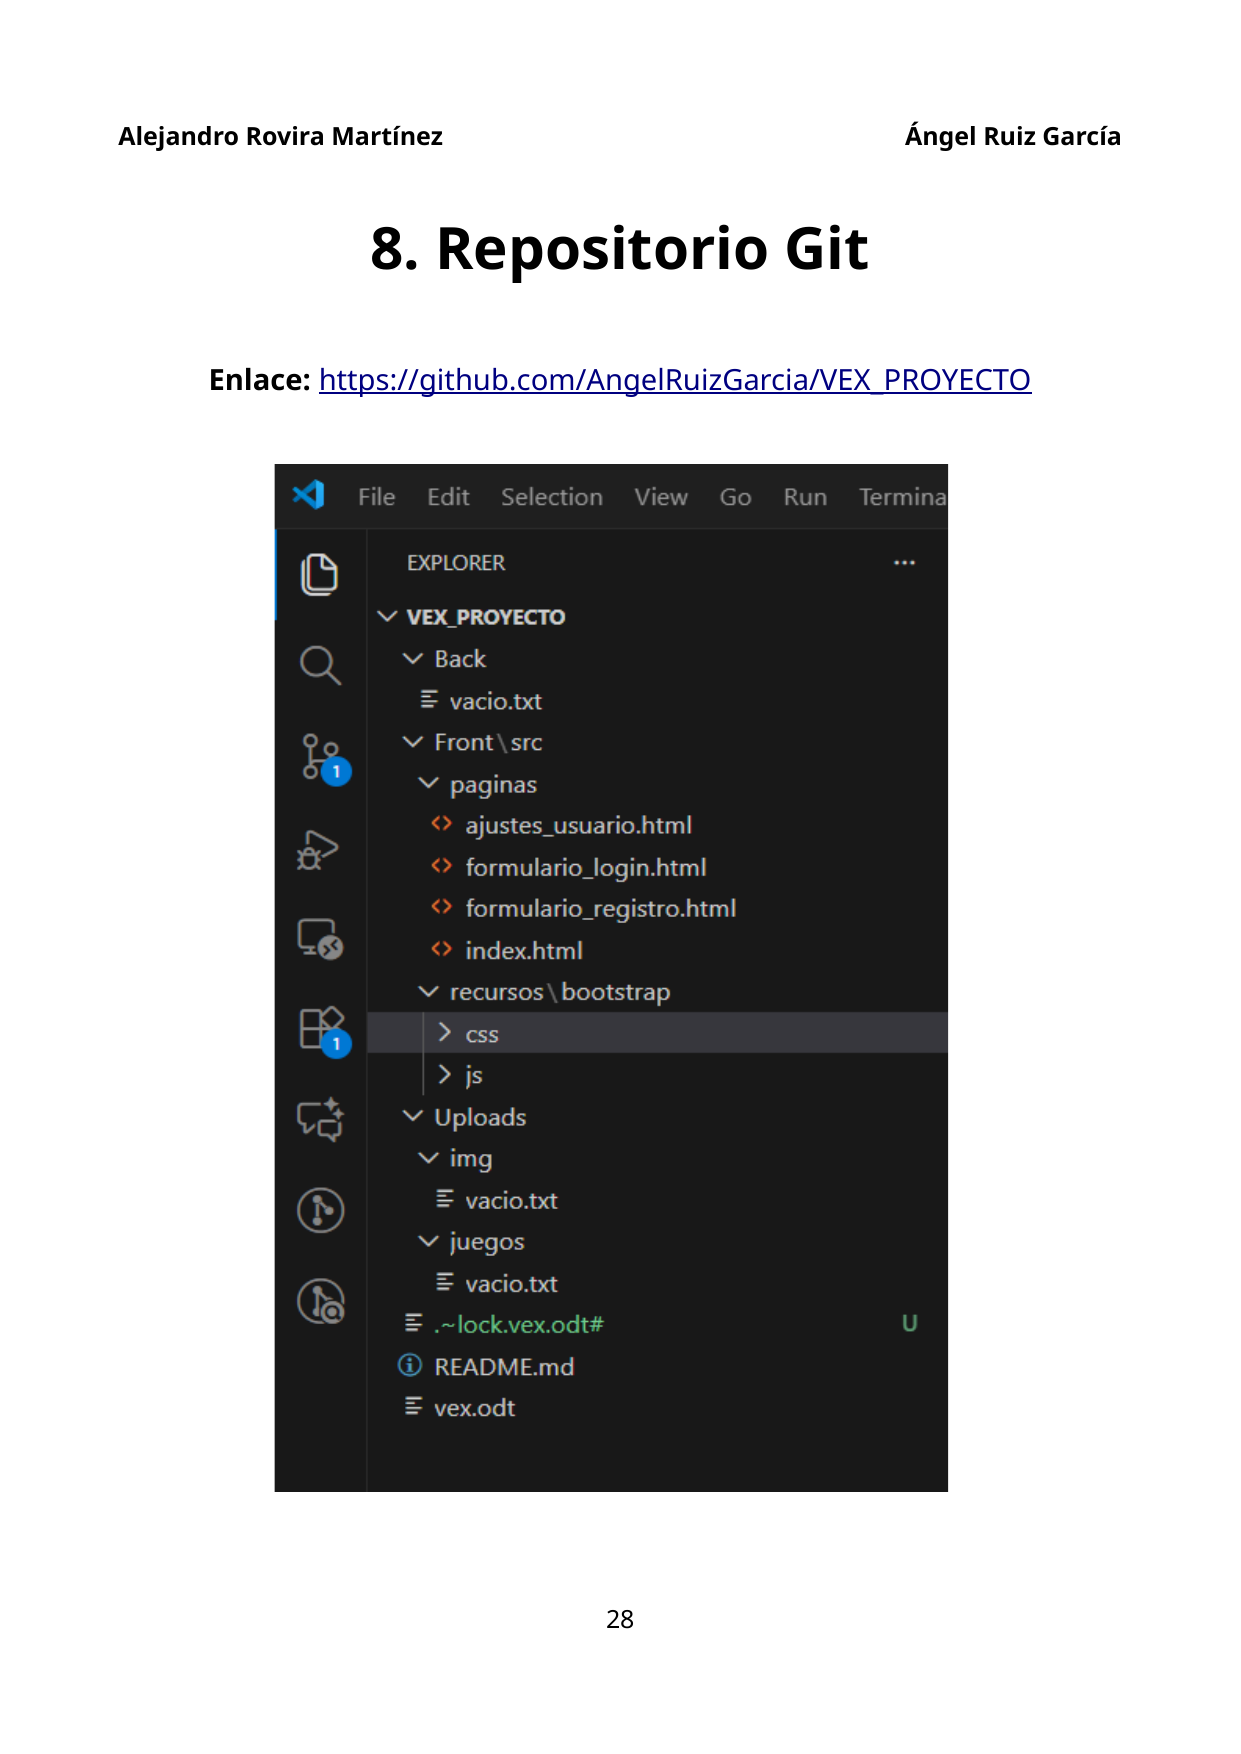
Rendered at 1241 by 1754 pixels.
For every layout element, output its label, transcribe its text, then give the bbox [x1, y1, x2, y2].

subtitle 8. Repositorio Git [118, 207, 1122, 286]
picture [274, 464, 949, 1492]
text Enlace: https://github.com/AngelRuizGarcia/VEX_PROYECTO [118, 359, 1122, 398]
